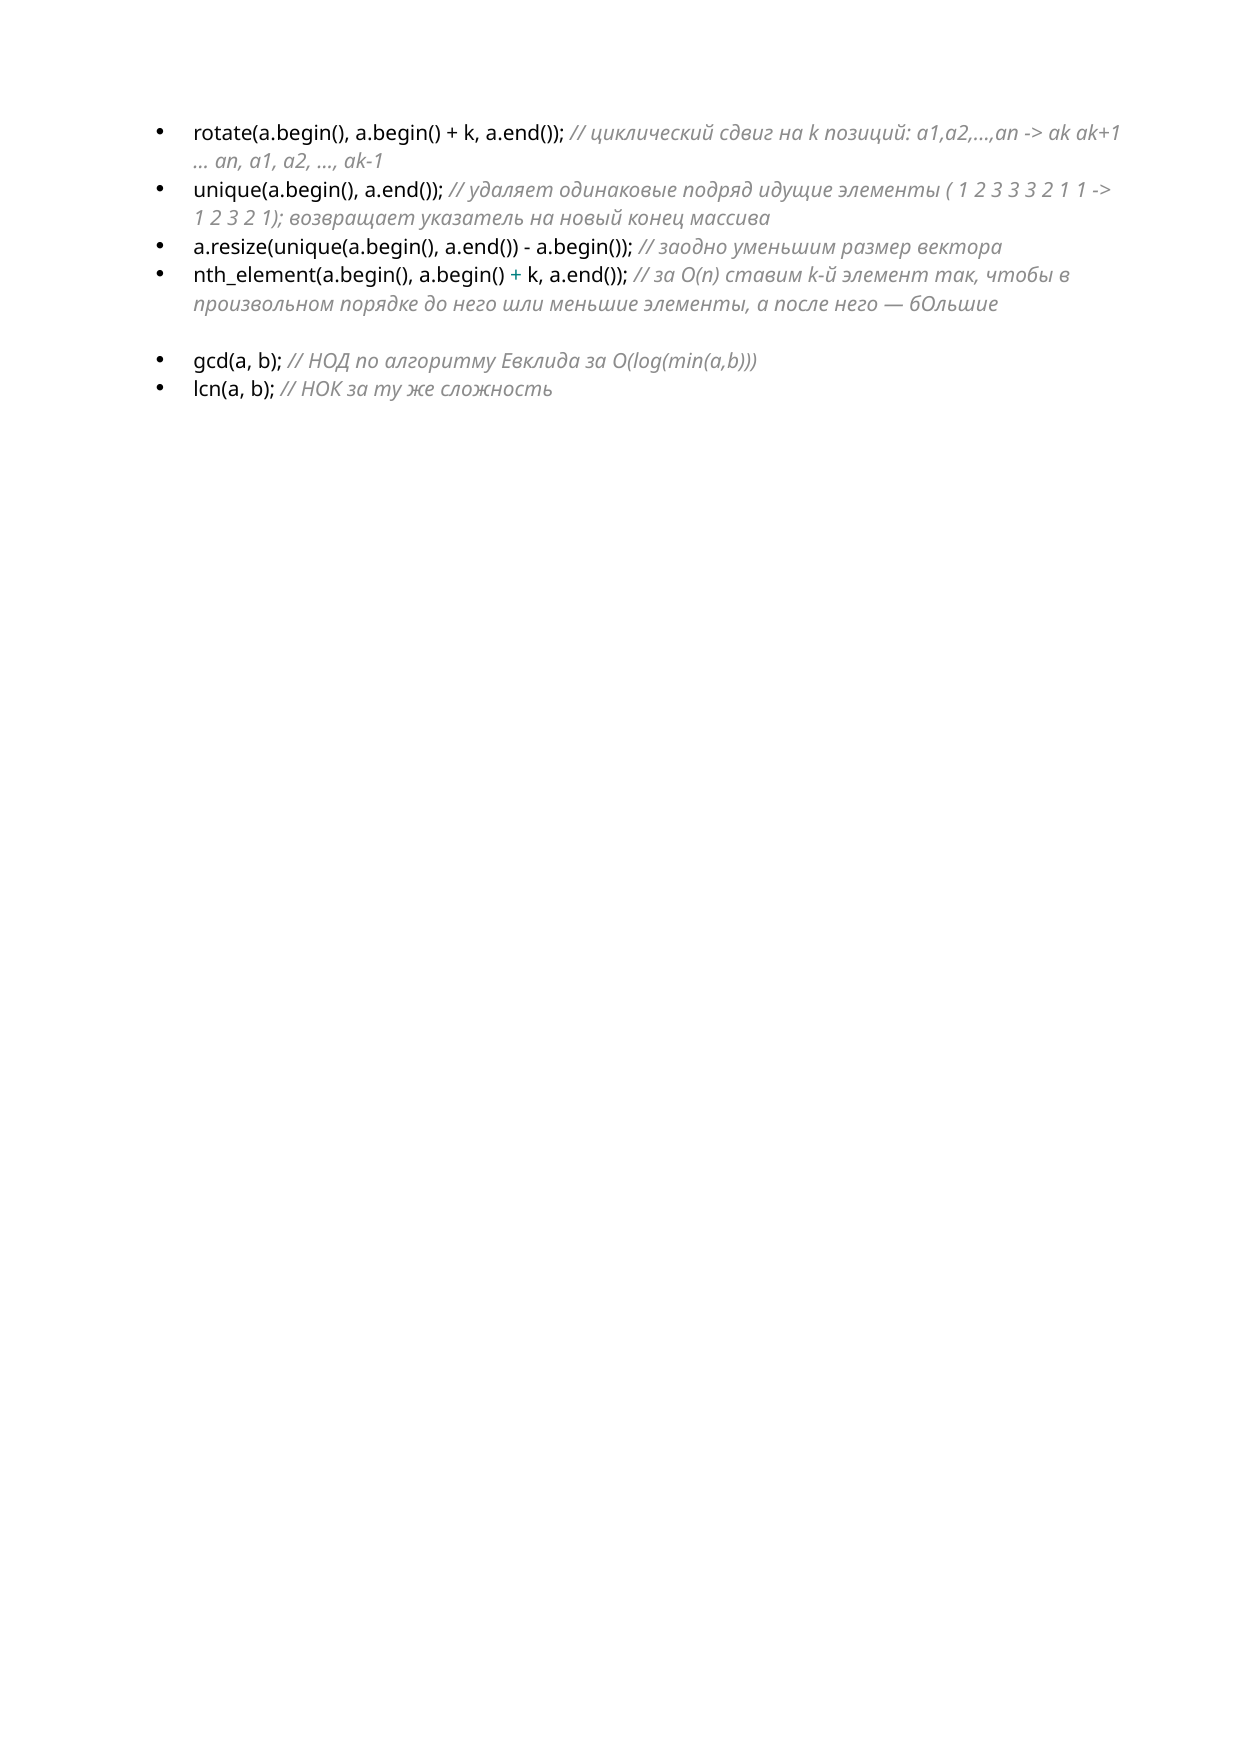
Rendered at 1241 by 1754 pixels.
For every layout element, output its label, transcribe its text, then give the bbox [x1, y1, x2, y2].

list a.resize(unique(a.begin(), a.end()) - a.begin()); // заодно уменьшим размер вектора [156, 232, 1122, 260]
list rotate(a.begin(), a.begin() + k, a.end()); // циклический сдвиг на k позиций: a1,a2,...,an -> ak ak+1 ... an, a1, a2, ..., ak-1 [156, 118, 1122, 175]
list gcd(a, b); // НОД по алгоритму Евклида за O(log(min(a,b))) [156, 346, 1122, 374]
list unique(a.begin(), a.end()); // удаляет одинаковые подряд идущие элементы ( 1 2 3 3 3 2 1 1 -> 1 2 3 2 1); возвращает указатель на новый конец массива [156, 175, 1122, 232]
list lcn(a, b); // НОК за ту же сложность [156, 374, 1122, 403]
list nth_element(a.begin(), a.begin() + k, a.end()); // за O(n) ставим k-й элемент так, чтобы в произвольном порядке до него шли меньшие элементы, а после него — бОльшие [156, 260, 1122, 317]
